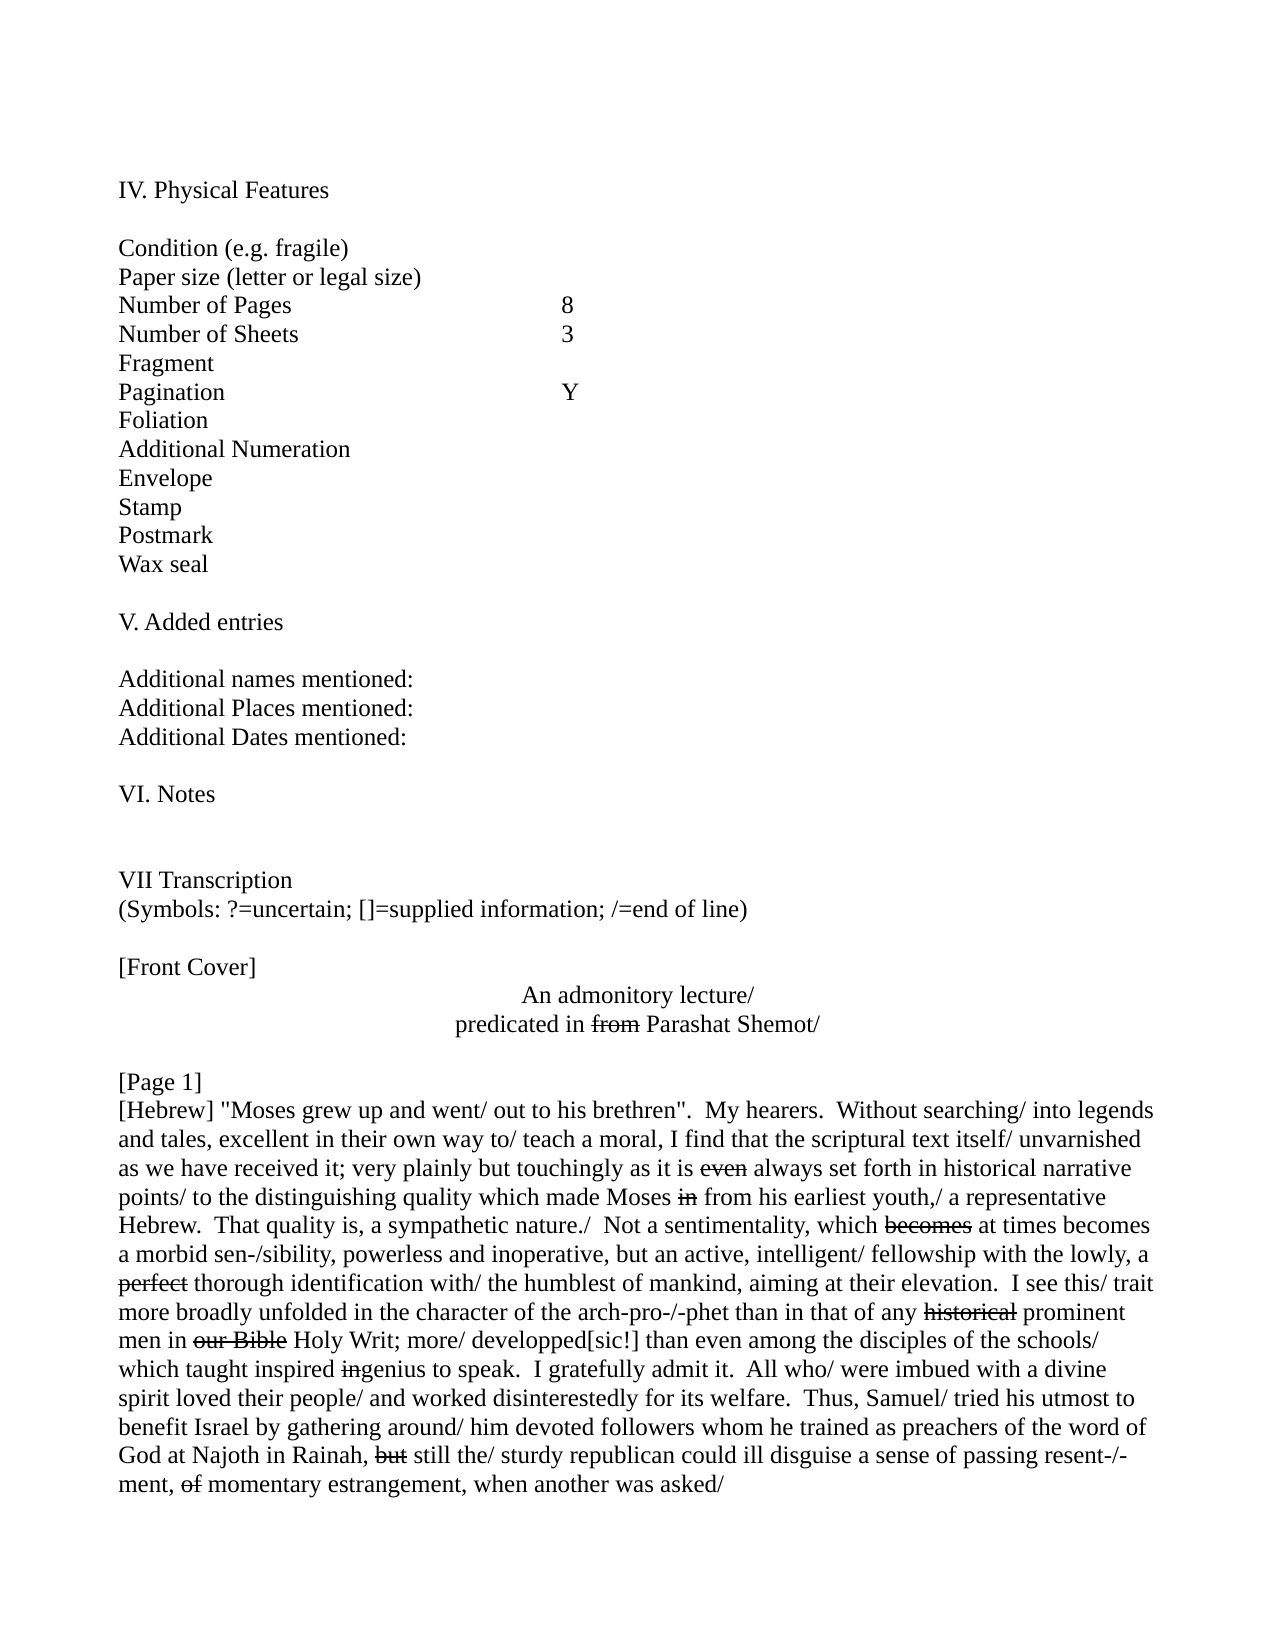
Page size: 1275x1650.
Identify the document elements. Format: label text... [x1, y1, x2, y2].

text Postma rk [118, 521, 1157, 549]
text Additional Dates mentioned: [118, 722, 1157, 751]
text (Symbols: ?=uncertain; []=supplied information; /=end of line) [118, 894, 1157, 923]
text Fragment [118, 348, 1157, 377]
text [Front Cover] [118, 952, 1157, 981]
text Stamp [118, 492, 1157, 521]
text Envelope [118, 463, 1157, 492]
text Condition (e.g. fragile) [118, 233, 1157, 262]
text V. Added entries [118, 607, 1157, 636]
text Additional Places mentioned: [118, 693, 1157, 722]
text VII Transcription [118, 866, 1157, 894]
text [Page 1] [118, 1067, 1157, 1096]
text Additional Numeration [118, 434, 1157, 463]
text Additional names mentioned: [118, 664, 1157, 693]
text Paper size (letter or legal size) [118, 262, 1157, 291]
text Wax seal [118, 549, 1157, 578]
text Number of Pages 8 [118, 291, 1157, 319]
text Number of Sheets 3 [118, 319, 1157, 348]
text [Hebrew] "Moses grew up and went/ out to his brethren". My hearers. Without searching/ into legends and tales, excellent in their own way to/ teach a moral, I find that the scriptural text itself/ unvarnished as we have received it; very plainly but touchingly as it is even always set forth in historical narrative points/ to the distinguishing quality which made Moses in from his earliest youth,/ a representative Hebrew. That quality is, a sympathetic nature./ Not a sentimentality, which becomes at times becomes a morbid sen-/sibility, powerless and inoperative, but an active, intelligent/ fellowship with the lowly, a perfect thorough identification with/ the humblest of mankind, aiming at their elevation. I see this/ trait more broadly unfolded in the character of the arch-pro-/-phet than in that of any historical prominent men in our Bible Holy Writ; more/ developped[sic!] than even among the disciples of the schools/ which taught inspired ingenius to speak. I gratefully admit it. All who/ were imbued with a divine spirit loved their people/ and worked disinterestedly for its welfare. Thus, Samuel/ tried his utmost to benefit Israel by gathering around/ him devoted followers whom he trained as preachers of the word of God at Najoth in Rainah, but still the/ sturdy republican could ill disguise a sense of passing resent-/-ment, of momentary estrangement, when another was asked/ [118, 1096, 1157, 1498]
text Foliation [118, 406, 1157, 434]
text IV. Physical Features [118, 176, 1157, 204]
text VI. Notes [118, 779, 1157, 808]
text An admonitory lecture/ [118, 981, 1157, 1009]
text Pagination Y [118, 377, 1157, 406]
text predicated in from Parashat Shemot/ [118, 1009, 1157, 1038]
